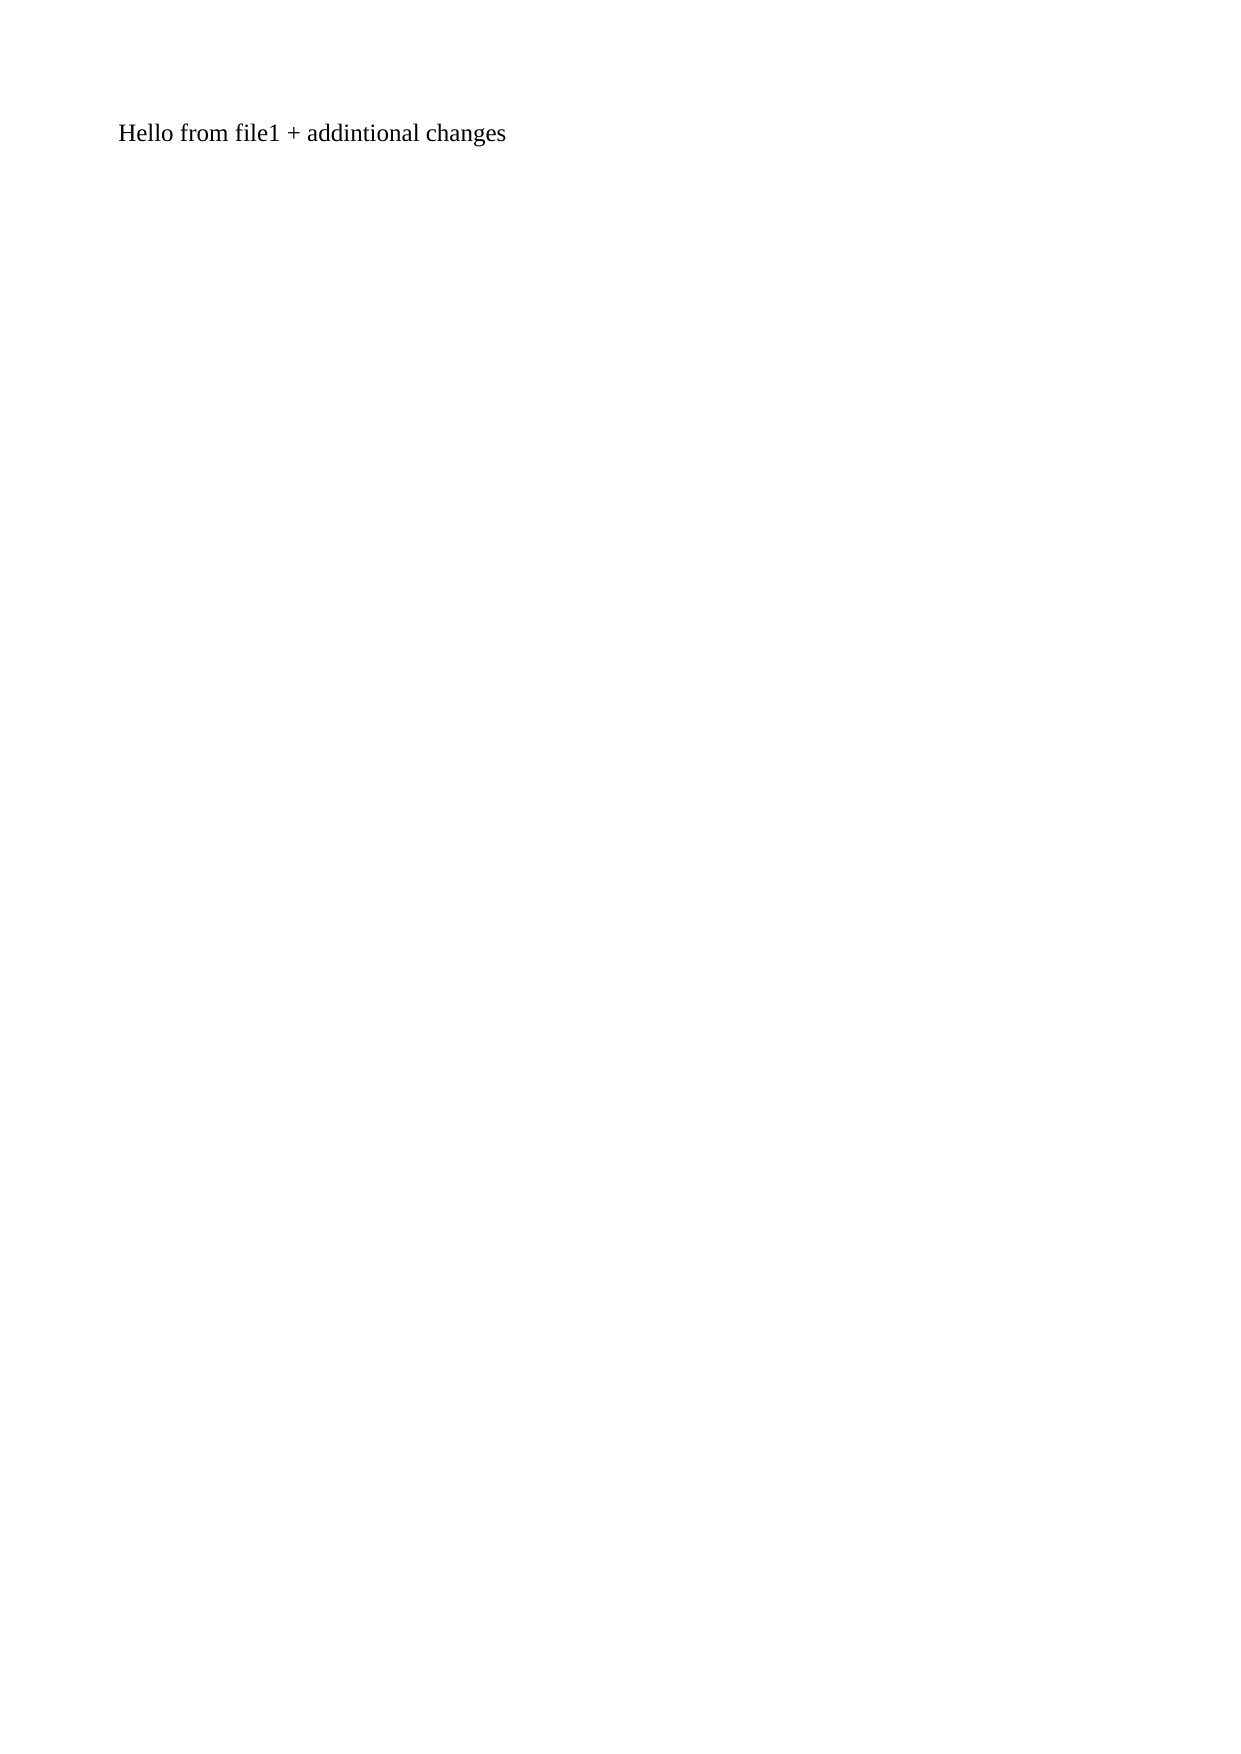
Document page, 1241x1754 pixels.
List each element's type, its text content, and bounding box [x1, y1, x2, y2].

text Hello from file1 + addintional changes [118, 118, 1122, 147]
